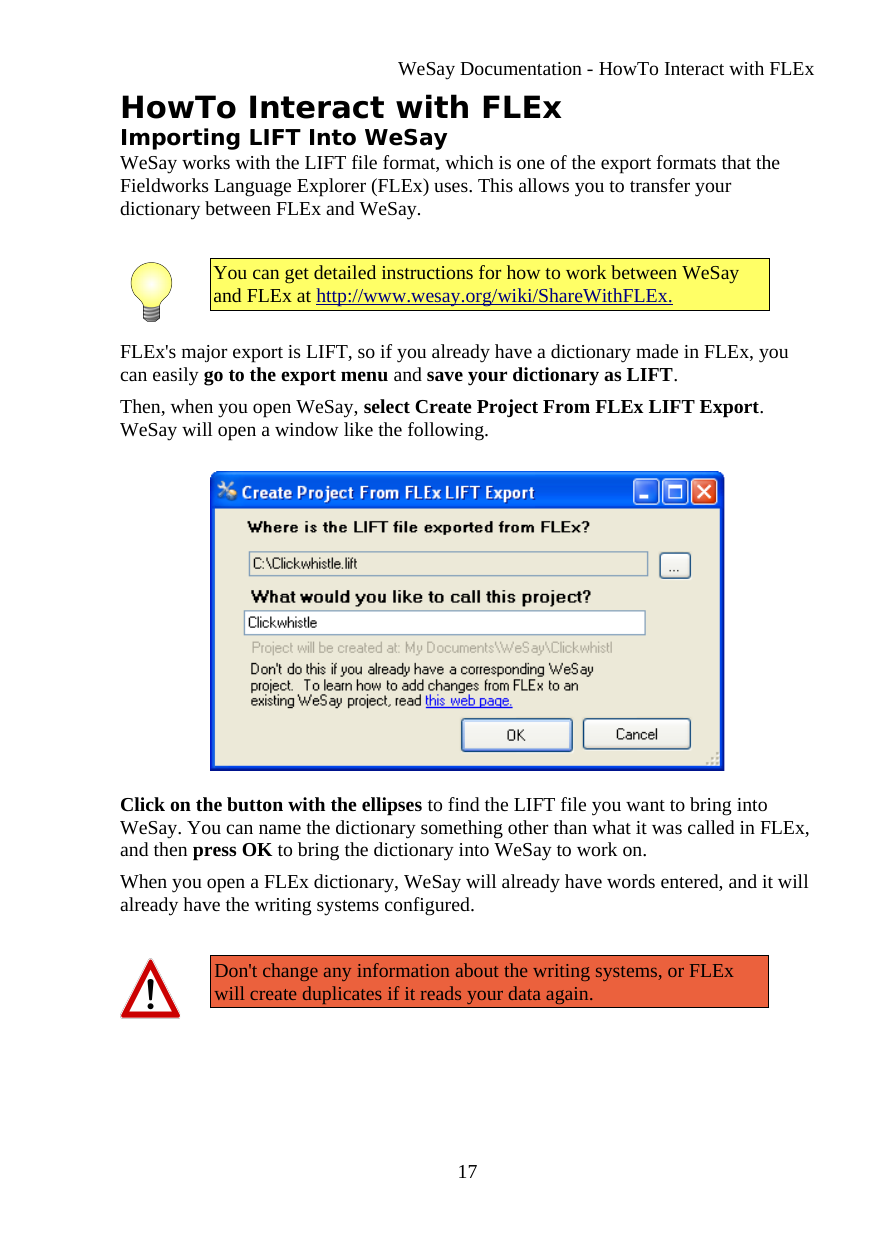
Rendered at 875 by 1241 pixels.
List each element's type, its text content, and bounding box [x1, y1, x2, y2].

text Then, when you open WeSay, select Create Project From FLEx LIFT Export. WeSay will open a window like the following. [120, 395, 814, 440]
text Don't change any information about the writing systems, or FLEx will create duplicates if it reads your data again. [211, 956, 768, 1007]
text When you open a FLEx dictionary, WeSay will already have words entered, and it will already have the writing systems configured. [120, 870, 814, 916]
picture [120, 261, 181, 322]
text WeSay works with the LIFT file format, which is one of the export formats that the Fieldworks Language Explorer (FLEx) uses. This allows you to transfer your dictionary between FLEx and WeSay. [120, 151, 814, 219]
picture [210, 471, 725, 771]
picture [120, 958, 181, 1019]
text Click on the button with the ellipses to find the LIFT file you want to bring into WeSay. You can name the dictionary something other than what it was called in FLEx, and then press OK to bring the dictionary into WeSay to work on. [120, 449, 814, 861]
subtitle Importing LIFT Into WeSay [120, 126, 814, 151]
text You can get detailed instructions for how to work between WeSay and FLEx at http://www.wesay.org/wiki/ShareWithFLEx. [211, 259, 769, 310]
text FLEx's major export is LIFT, so if you already have a dictionary made in FLEx, you can easily go to the export menu and save your dictionary as LIFT. [120, 340, 814, 386]
subtitle HowTo Interact with FLEx [120, 90, 814, 126]
